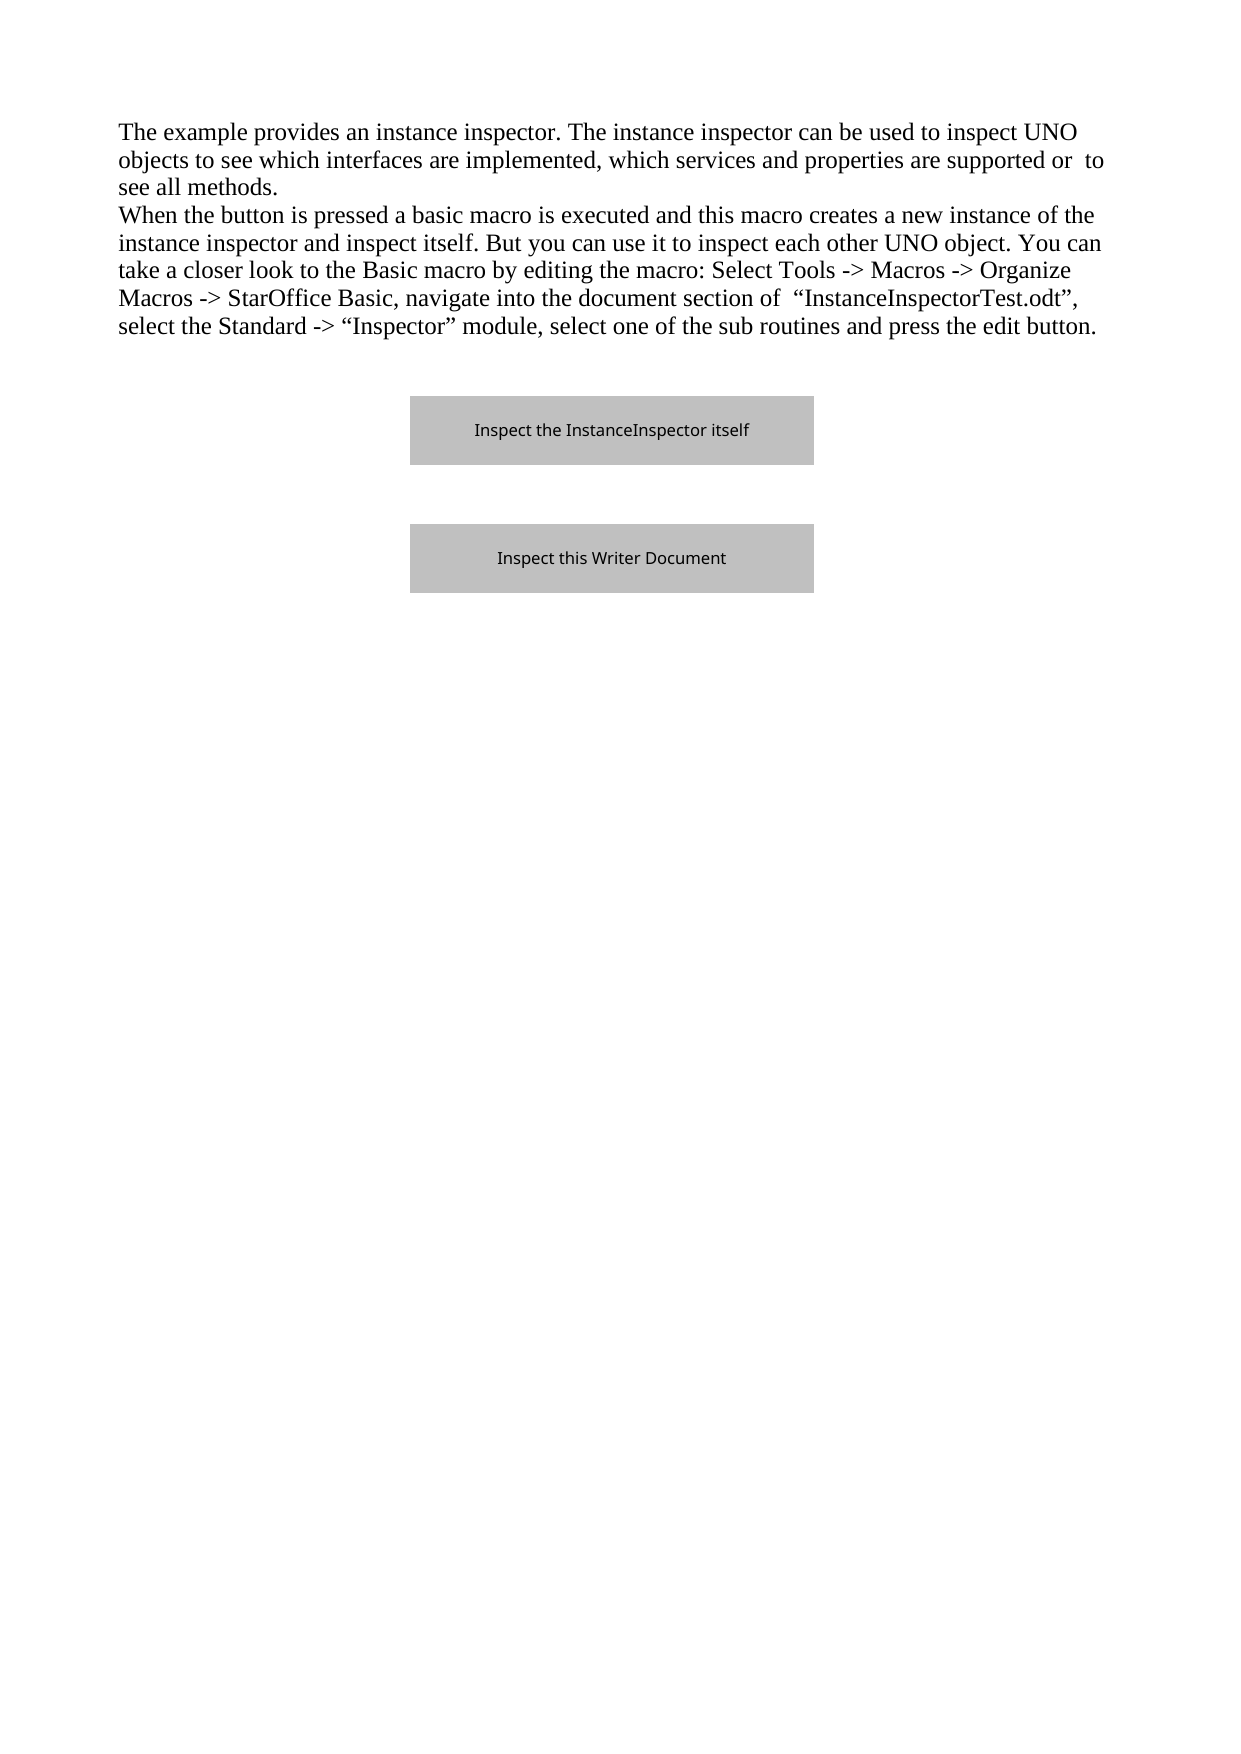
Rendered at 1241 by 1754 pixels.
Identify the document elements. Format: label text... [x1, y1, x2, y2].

text When the button is pressed a basic macro is executed and this macro creates a new instance of the instance inspector and inspect itself. But you can use it to inspect each other UNO object. You can take a closer look to the Basic macro by editing the macro: Select Tools -> Macros -> Organize Macros -> StarOffice Basic, navigate into the document section of “InstanceInspectorTest.odt”, select the Standard -> “Inspector” module, select one of the sub routines and press the edit button. [118, 201, 1122, 340]
text The example provides an instance inspector. The instance inspector can be used to inspect UNO objects to see which interfaces are implemented, which services and properties are supported or to see all methods. [118, 118, 1122, 201]
